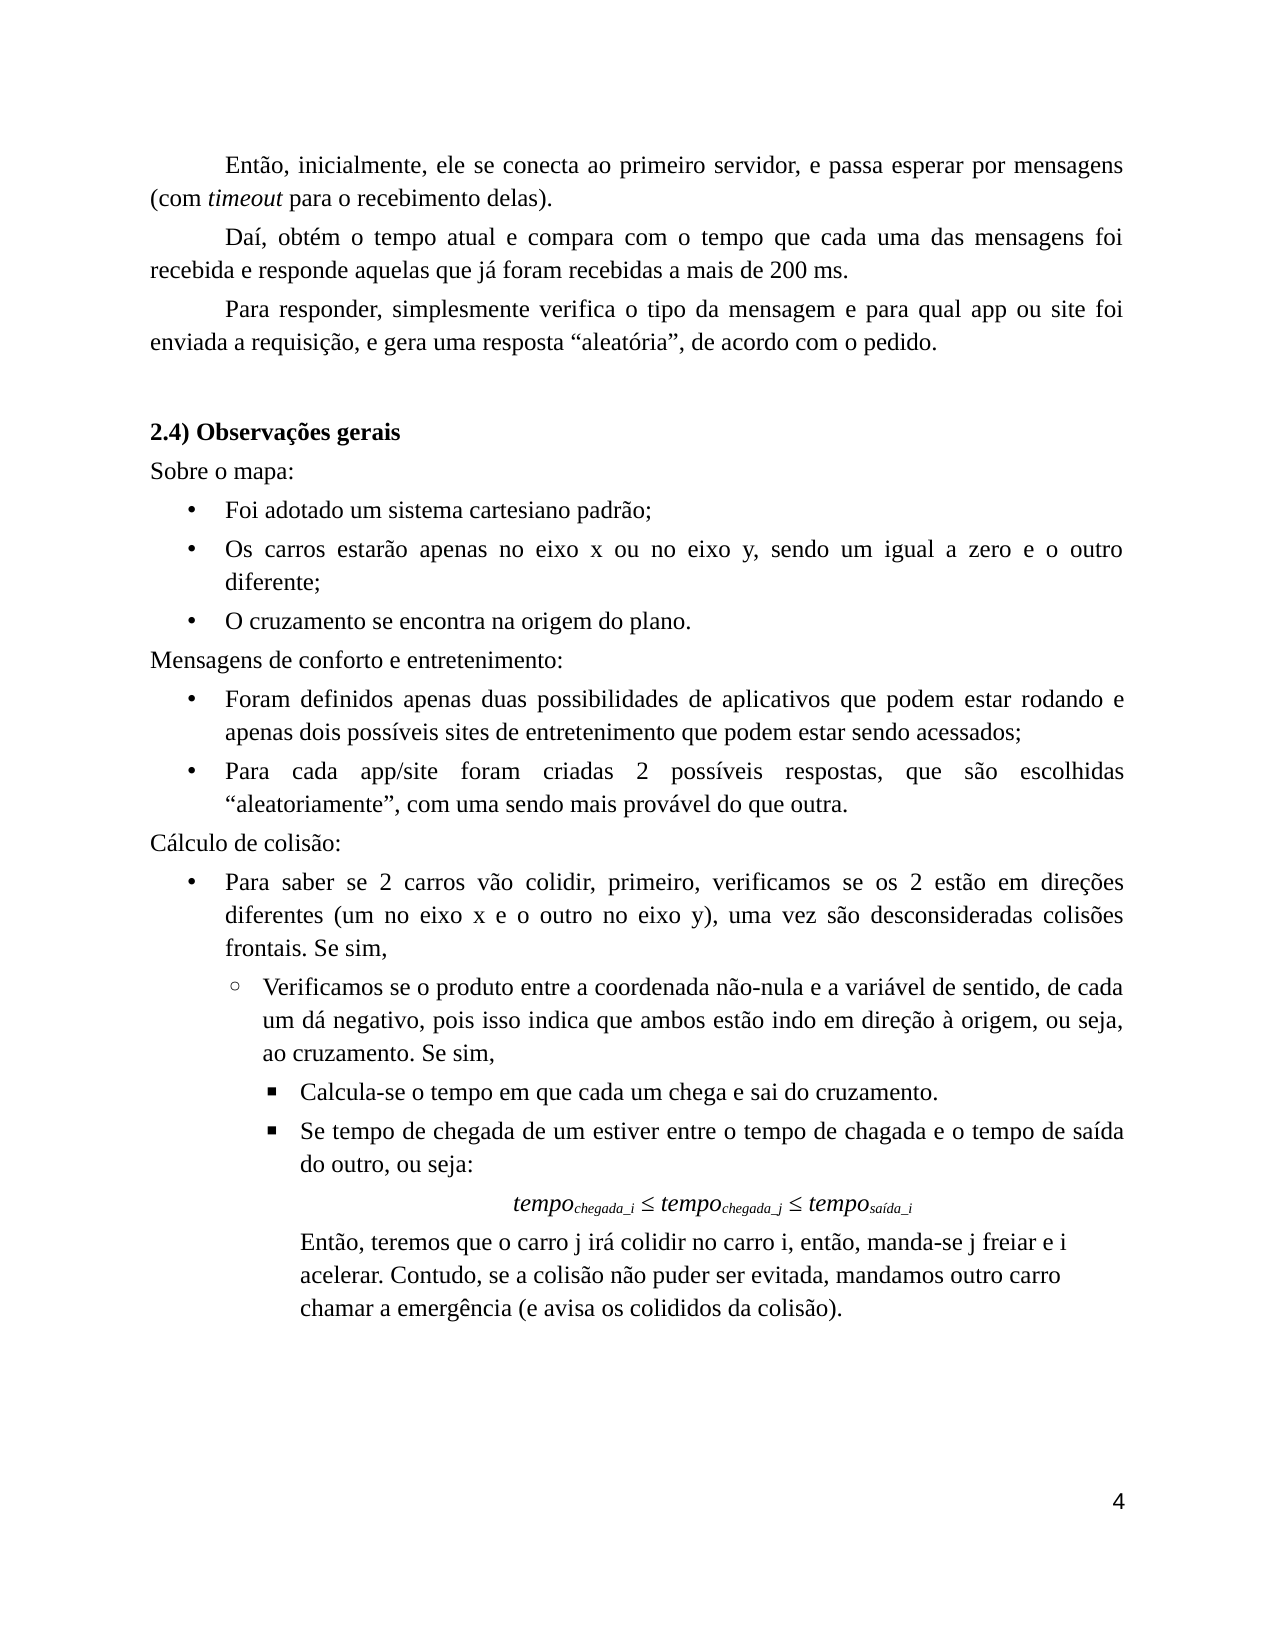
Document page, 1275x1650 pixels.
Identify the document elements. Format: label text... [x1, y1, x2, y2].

list Calcula-se o tempo em que cada um chega e sai do cruzamento. [262, 1077, 1125, 1106]
list Sobre o mapa: [114, 456, 1125, 485]
list Para cada app/site foram criadas 2 possíveis respostas, que são escolhidas “aleatoriamente”, com uma sendo mais provável do que outra. [187, 756, 1125, 818]
list O cruzamento se encontra na origem do plano. [187, 606, 1125, 635]
list Para saber se 2 carros vão colidir, primeiro, verificamos se os 2 estão em direções diferentes (um no eixo x e o outro no eixo y), uma vez são desconsideradas colisões frontais. Se sim, [187, 867, 1125, 962]
list Os carros estarão apenas no eixo x ou no eixo y, sendo um igual a zero e o outro diferente; [187, 534, 1125, 596]
list Foi adotado um sistema cartesiano padrão; [187, 495, 1125, 524]
list Mensagens de conforto e entretenimento: [114, 645, 1125, 674]
list tempochegada_i ≤ tempochegada_j ≤ temposaída_i [262, 1188, 1125, 1217]
list Verificamos se o produto entre a coordenada não-nula e a variável de sentido, de cada um dá negativo, pois isso indica que ambos estão indo em direção à origem, ou seja, ao cruzamento. Se sim, [225, 972, 1125, 1067]
list Foram definidos apenas duas possibilidades de aplicativos que podem estar rodando e apenas dois possíveis sites de entretenimento que podem estar sendo acessados; [187, 684, 1125, 746]
list Se tempo de chegada de um estiver entre o tempo de chagada e o tempo de saída do outro, ou seja: [262, 1116, 1125, 1178]
text Para responder, simplesmente verifica o tipo da mensagem e para qual app ou site foi enviada a requisição, e gera uma resposta “aleatória”, de acordo com o pedido. [150, 294, 1125, 356]
text Cálculo de colisão: [150, 828, 1125, 857]
text Então, inicialmente, ele se conecta ao primeiro servidor, e passa esperar por mensagens (com timeout para o recebimento delas). [150, 150, 1125, 212]
text 2.4) Observações gerais [150, 417, 1125, 446]
list Então, teremos que o carro j irá colidir no carro i, então, manda-se j freiar e i acelerar. Contudo, se a colisão não puder ser evitada, mandamos outro carro chamar a emergência (e avisa os colididos da colisão). [262, 1227, 1125, 1322]
text Daí, obtém o tempo atual e compara com o tempo que cada uma das mensagens foi recebida e responde aquelas que já foram recebidas a mais de 200 ms. [150, 222, 1125, 284]
